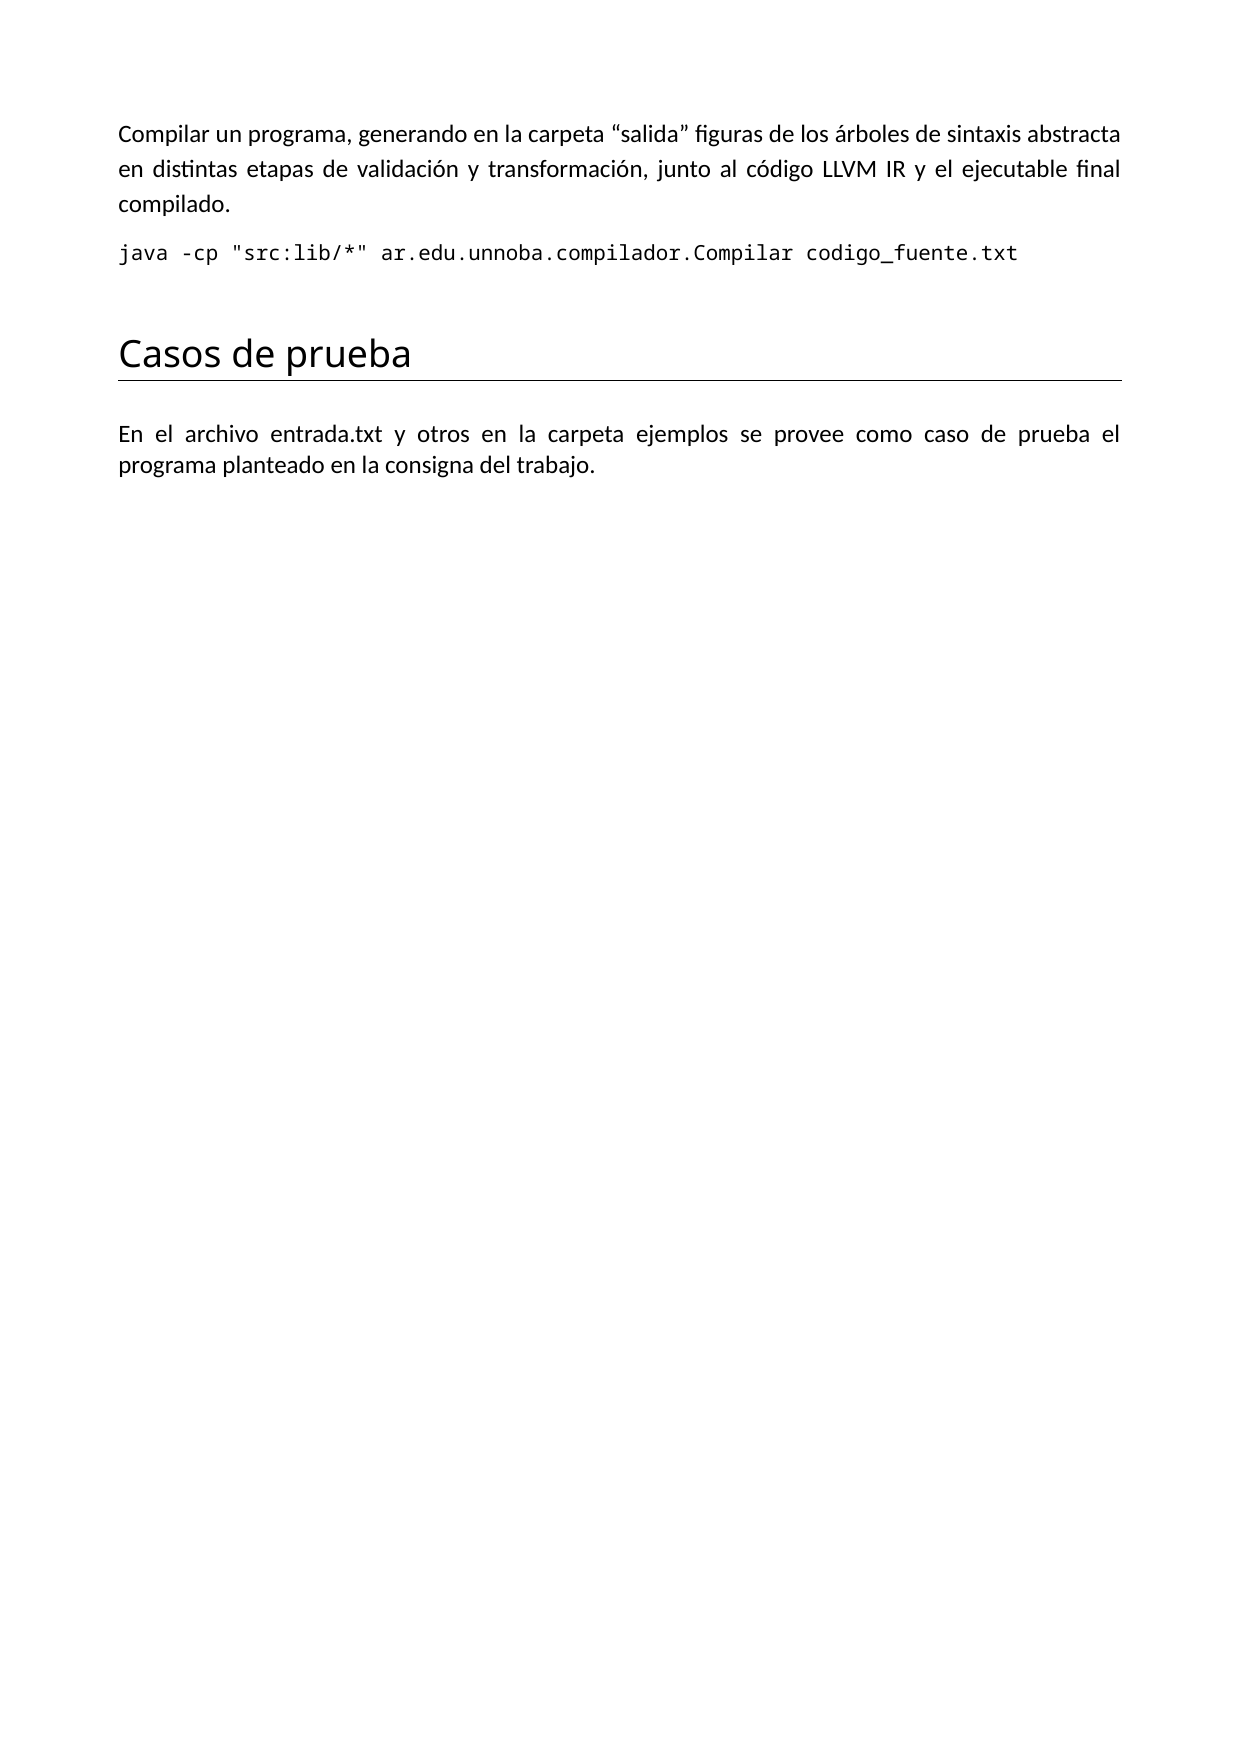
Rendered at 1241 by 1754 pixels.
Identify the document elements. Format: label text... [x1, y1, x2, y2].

text En el archivo entrada.txt y otros en la carpeta ejemplos se provee como caso de prueba el programa planteado en la consigna del trabajo. [118, 419, 1122, 480]
subtitle Casos de prueba [118, 327, 1122, 380]
text java -cp "src:lib/*" ar.edu.unnoba.compilador.Compilar codigo_fuente.txt [118, 238, 1122, 266]
text Compilar un programa, generando en la carpeta “salida” figuras de los árboles de sintaxis abstracta en distintas etapas de validación y transformación, junto al código LLVM IR y el ejecutable final compilado. [118, 118, 1122, 219]
